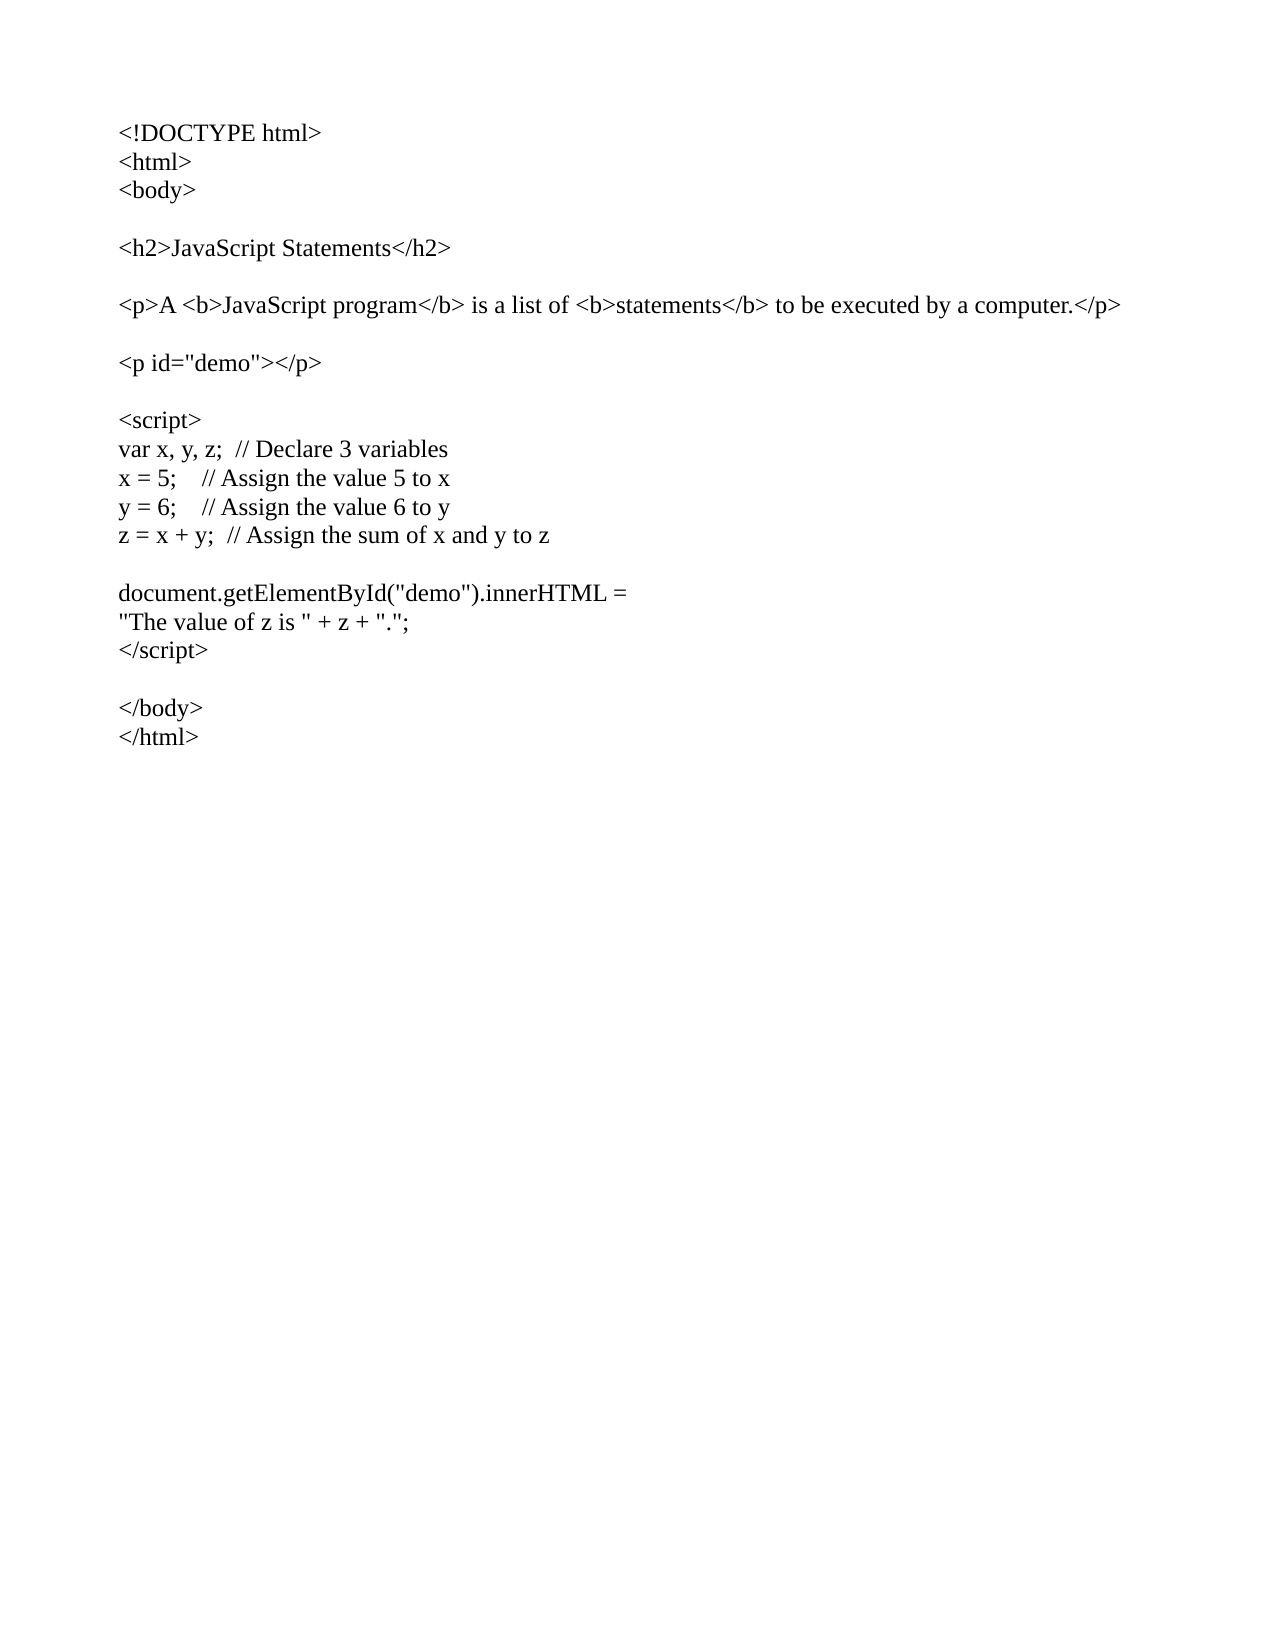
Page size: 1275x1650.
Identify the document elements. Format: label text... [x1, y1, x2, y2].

text var x, y, z; // Declare 3 variables [118, 434, 1157, 463]
text <p>A <b>JavaScript program</b> is a list of <b>statements</b> to be executed by a computer.</p> [118, 291, 1157, 319]
text x = 5; // Assign the value 5 to x [118, 463, 1157, 492]
text <body> [118, 176, 1157, 204]
text z = x + y; // Assign the sum of x and y to z [118, 521, 1157, 549]
text "The value of z is " + z + "."; [118, 607, 1157, 636]
text <h2>JavaScript Statements</h2> [118, 233, 1157, 262]
text <p id="demo"></p> [118, 348, 1157, 377]
text document.getElementById("demo").innerHTML = [118, 578, 1157, 607]
text </script> [118, 636, 1157, 664]
text <!DOCTYPE html> [118, 118, 1157, 147]
text <script> [118, 406, 1157, 434]
text y = 6; // Assign the value 6 to y [118, 492, 1157, 521]
text </html> [118, 722, 1157, 751]
text <html> [118, 147, 1157, 176]
text </body> [118, 693, 1157, 722]
